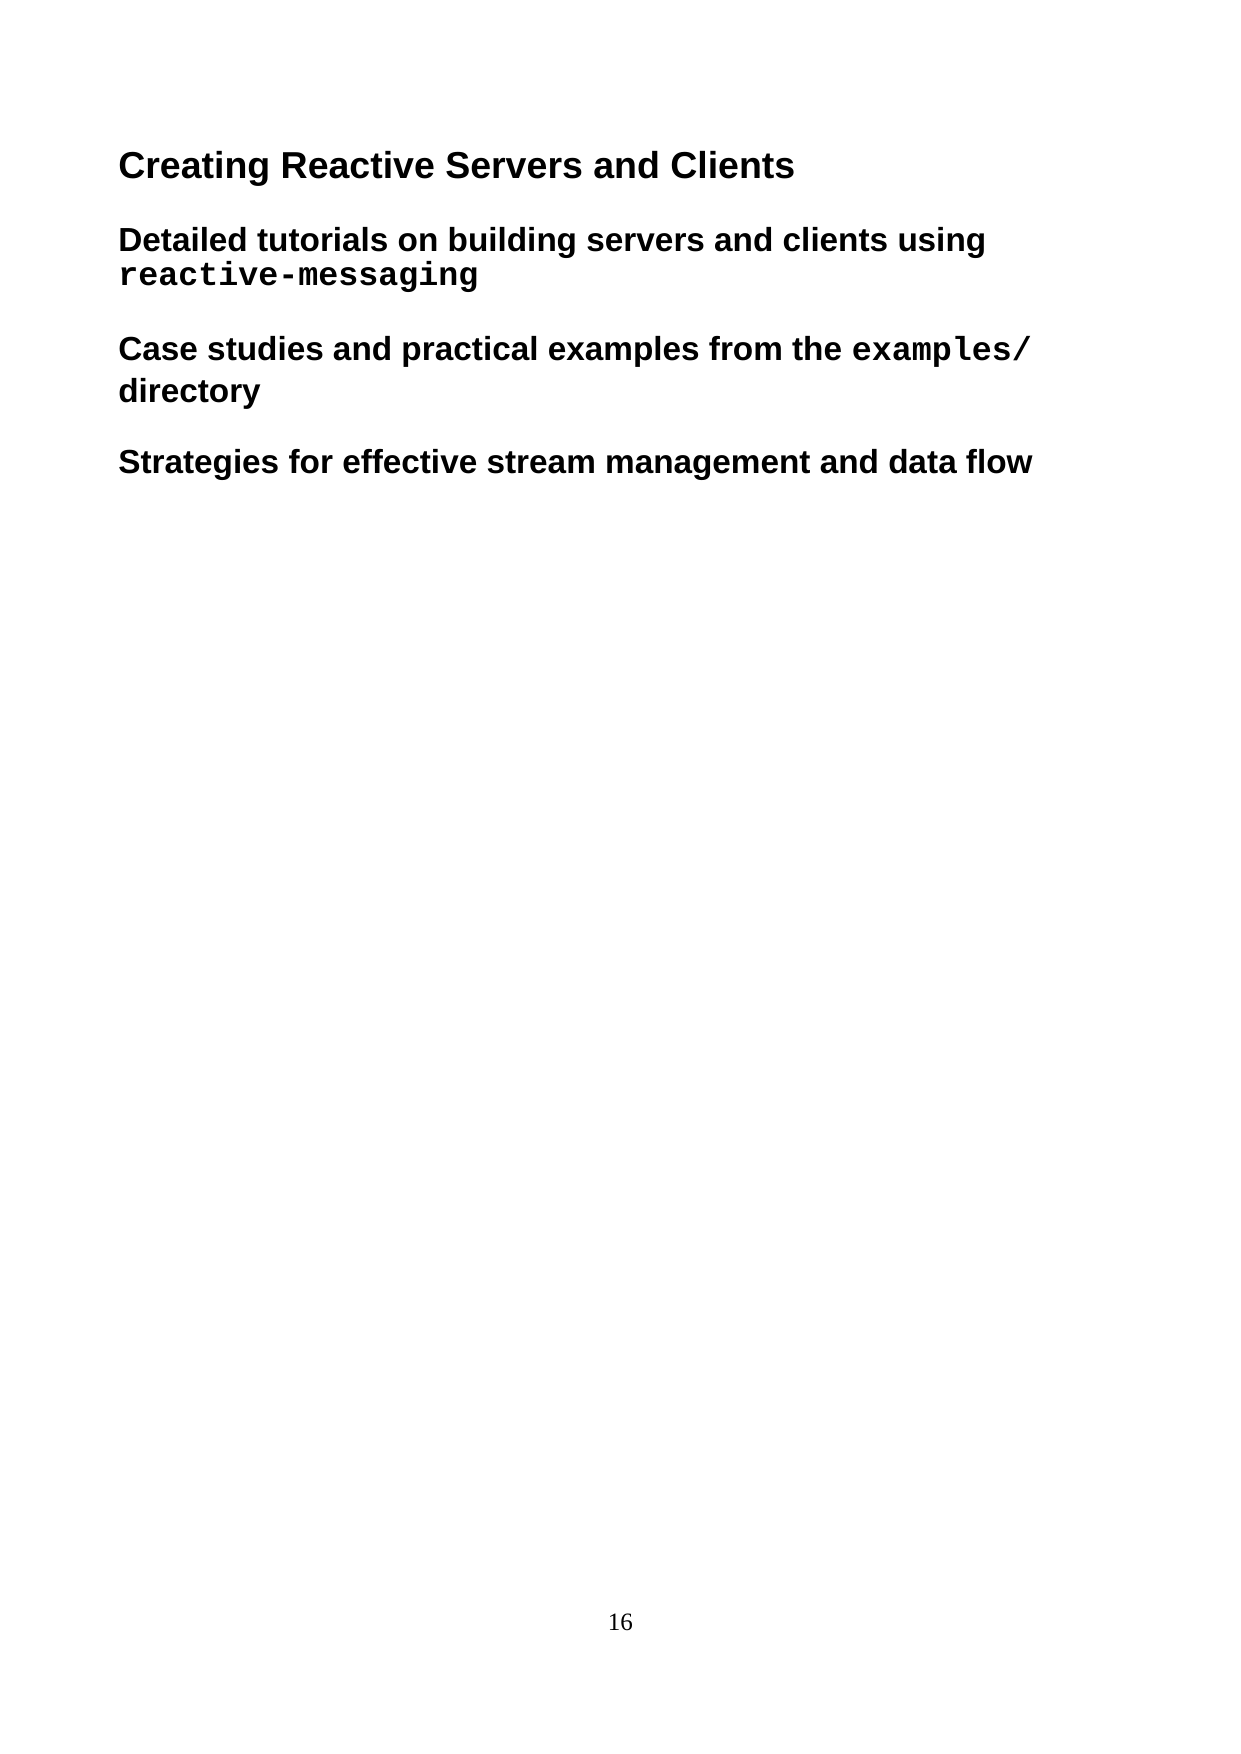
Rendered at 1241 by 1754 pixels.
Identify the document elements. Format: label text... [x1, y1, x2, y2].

subtitle Strategies for effective stream management and data flow [118, 442, 1122, 481]
subtitle Detailed tutorials on building servers and clients using reactive-messaging [118, 219, 1122, 296]
subtitle Case studies and practical examples from the examples/ directory [118, 329, 1122, 409]
subtitle Creating Reactive Servers and Clients [118, 143, 1122, 186]
